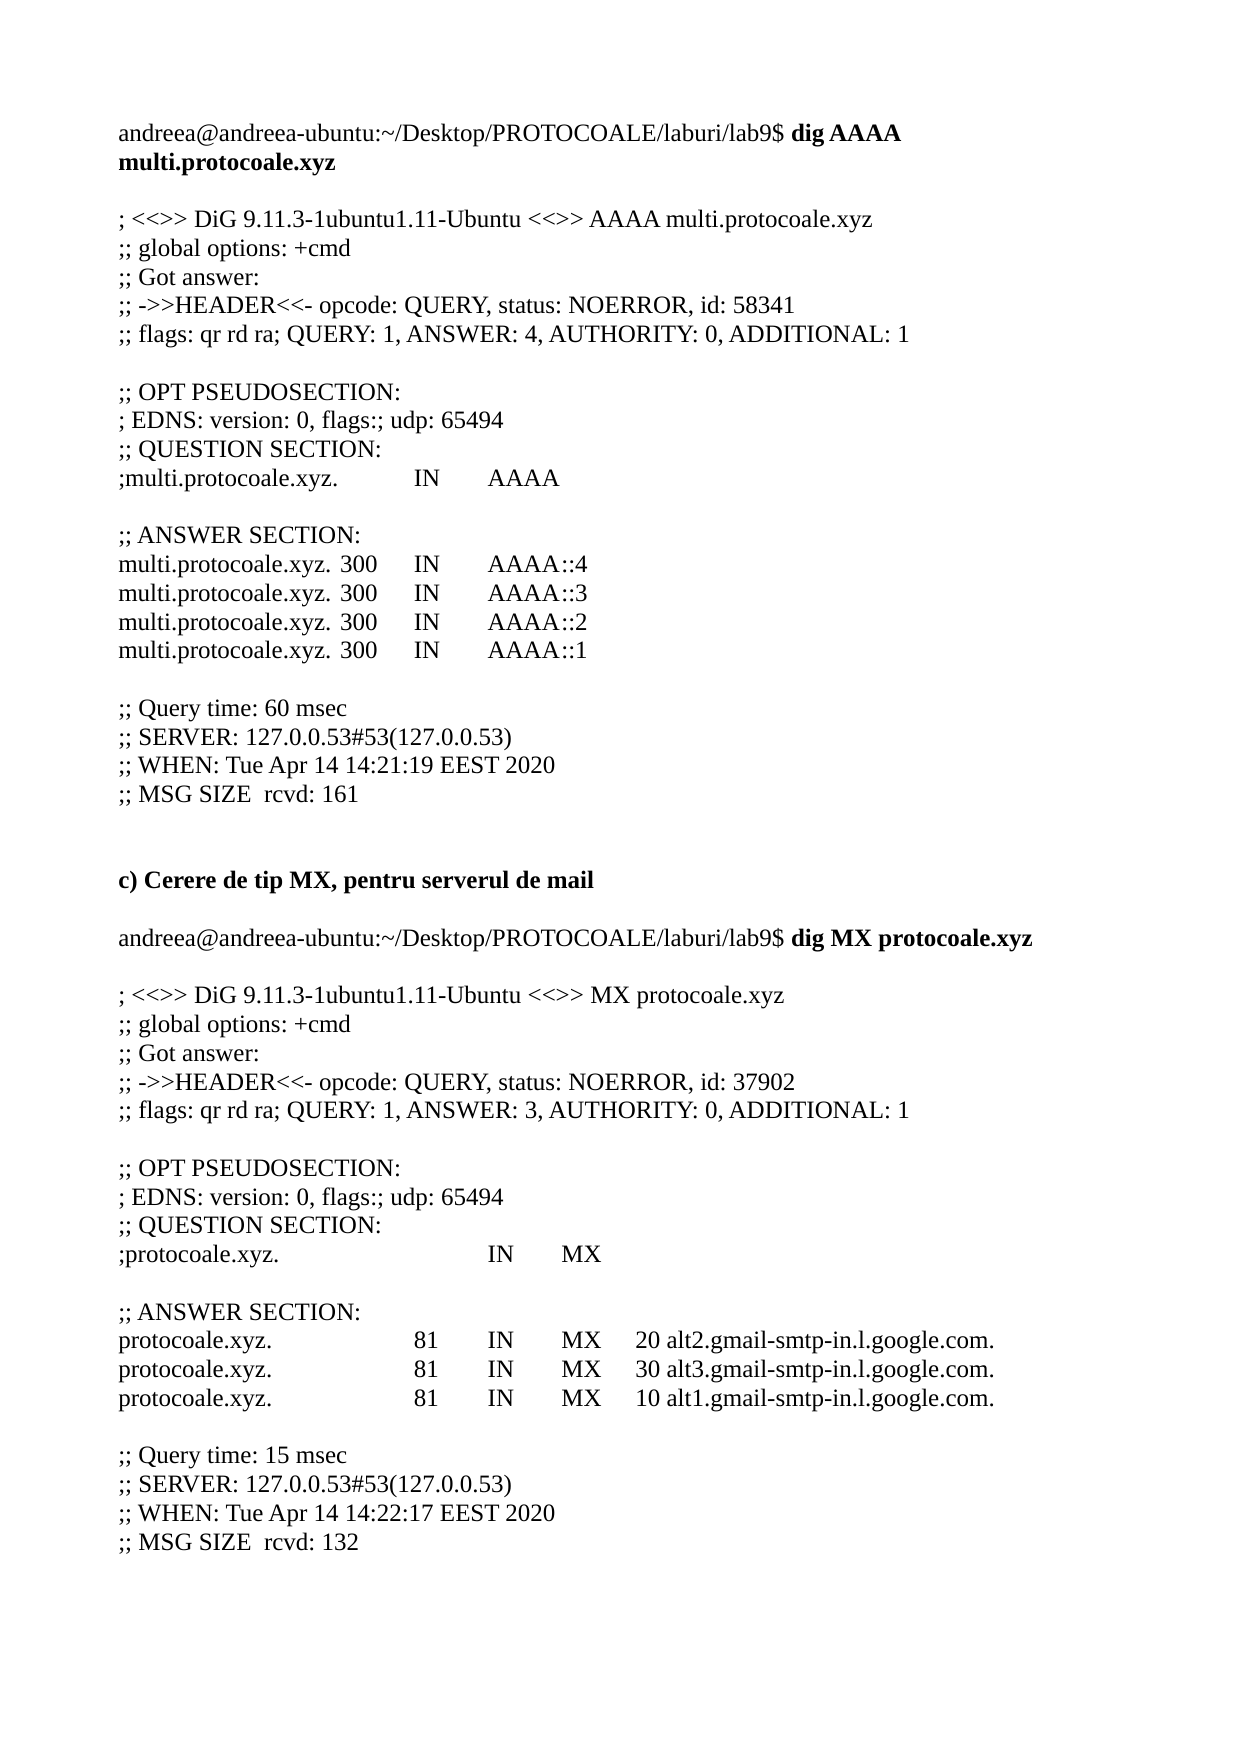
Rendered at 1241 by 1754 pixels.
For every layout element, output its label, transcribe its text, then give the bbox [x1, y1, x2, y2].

text ;; Query time: 60 msec [118, 693, 1122, 722]
text ;; WHEN: Tue Apr 14 14:21:19 EEST 2020 [118, 751, 1122, 779]
text ;protocoale.xyz. IN MX [118, 1239, 1122, 1268]
text ;; ANSWER SECTION: [118, 1297, 1122, 1326]
text ;; QUESTION SECTION: [118, 1211, 1122, 1239]
text ;multi.protocoale.xyz. IN AAAA [118, 463, 1122, 492]
text andreea@andreea-ubuntu:~/Desktop/PROTOCOALE/laburi/lab9$ dig MX protocoale.xyz [118, 923, 1122, 952]
text multi.protocoale.xyz. 300 IN AAAA ::3 [118, 578, 1122, 607]
text ;; SERVER: 127.0.0.53#53(127.0.0.53) [118, 722, 1122, 751]
text ;; flags: qr rd ra; QUERY: 1, ANSWER: 4, AUTHORITY: 0, ADDITIONAL: 1 [118, 319, 1122, 348]
text ;; MSG SIZE rcvd: 132 [118, 1527, 1122, 1556]
text ;; WHEN: Tue Apr 14 14:22:17 EEST 2020 [118, 1498, 1122, 1527]
text ;; Got answer: [118, 262, 1122, 291]
text ;; ->>HEADER<<- opcode: QUERY, status: NOERROR, id: 58341 [118, 291, 1122, 319]
text ;; MSG SIZE rcvd: 161 [118, 779, 1122, 808]
text c) Cerere de tip MX, pentru serverul de mail [118, 866, 1122, 894]
text ;; flags: qr rd ra; QUERY: 1, ANSWER: 3, AUTHORITY: 0, ADDITIONAL: 1 [118, 1096, 1122, 1124]
text multi.protocoale.xyz. 300 IN AAAA ::2 [118, 607, 1122, 636]
text multi.protocoale.xyz. 300 IN AAAA ::4 [118, 549, 1122, 578]
text ; <<>> DiG 9.11.3-1ubuntu1.11-Ubuntu <<>> MX protocoale.xyz [118, 981, 1122, 1009]
text ;; SERVER: 127.0.0.53#53(127.0.0.53) [118, 1469, 1122, 1498]
text ;; Query time: 15 msec [118, 1441, 1122, 1469]
text ; EDNS: version: 0, flags:; udp: 65494 [118, 1182, 1122, 1211]
text ;; global options: +cmd [118, 233, 1122, 262]
text protocoale.xyz. 81 IN MX 20 alt2.gmail-smtp-in.l.google.com. [118, 1326, 1122, 1354]
text andreea@andreea-ubuntu:~/Desktop/PROTOCOALE/laburi/lab9$ dig AAAA multi.protocoale.xyz [118, 118, 1122, 176]
text ; EDNS: version: 0, flags:; udp: 65494 [118, 406, 1122, 434]
text ;; global options: +cmd [118, 1009, 1122, 1038]
text ;; OPT PSEUDOSECTION: [118, 1153, 1122, 1182]
text protocoale.xyz. 81 IN MX 30 alt3.gmail-smtp-in.l.google.com. [118, 1354, 1122, 1383]
text ;; QUESTION SECTION: [118, 434, 1122, 463]
text ; <<>> DiG 9.11.3-1ubuntu1.11-Ubuntu <<>> AAAA multi.protocoale.xyz [118, 204, 1122, 233]
text protocoale.xyz. 81 IN MX 10 alt1.gmail-smtp-in.l.google.com. [118, 1383, 1122, 1412]
text ;; OPT PSEUDOSECTION: [118, 377, 1122, 406]
text multi.protocoale.xyz. 300 IN AAAA ::1 [118, 636, 1122, 664]
text ;; ->>HEADER<<- opcode: QUERY, status: NOERROR, id: 37902 [118, 1067, 1122, 1096]
text ;; ANSWER SECTION: [118, 521, 1122, 549]
text ;; Got answer: [118, 1038, 1122, 1067]
